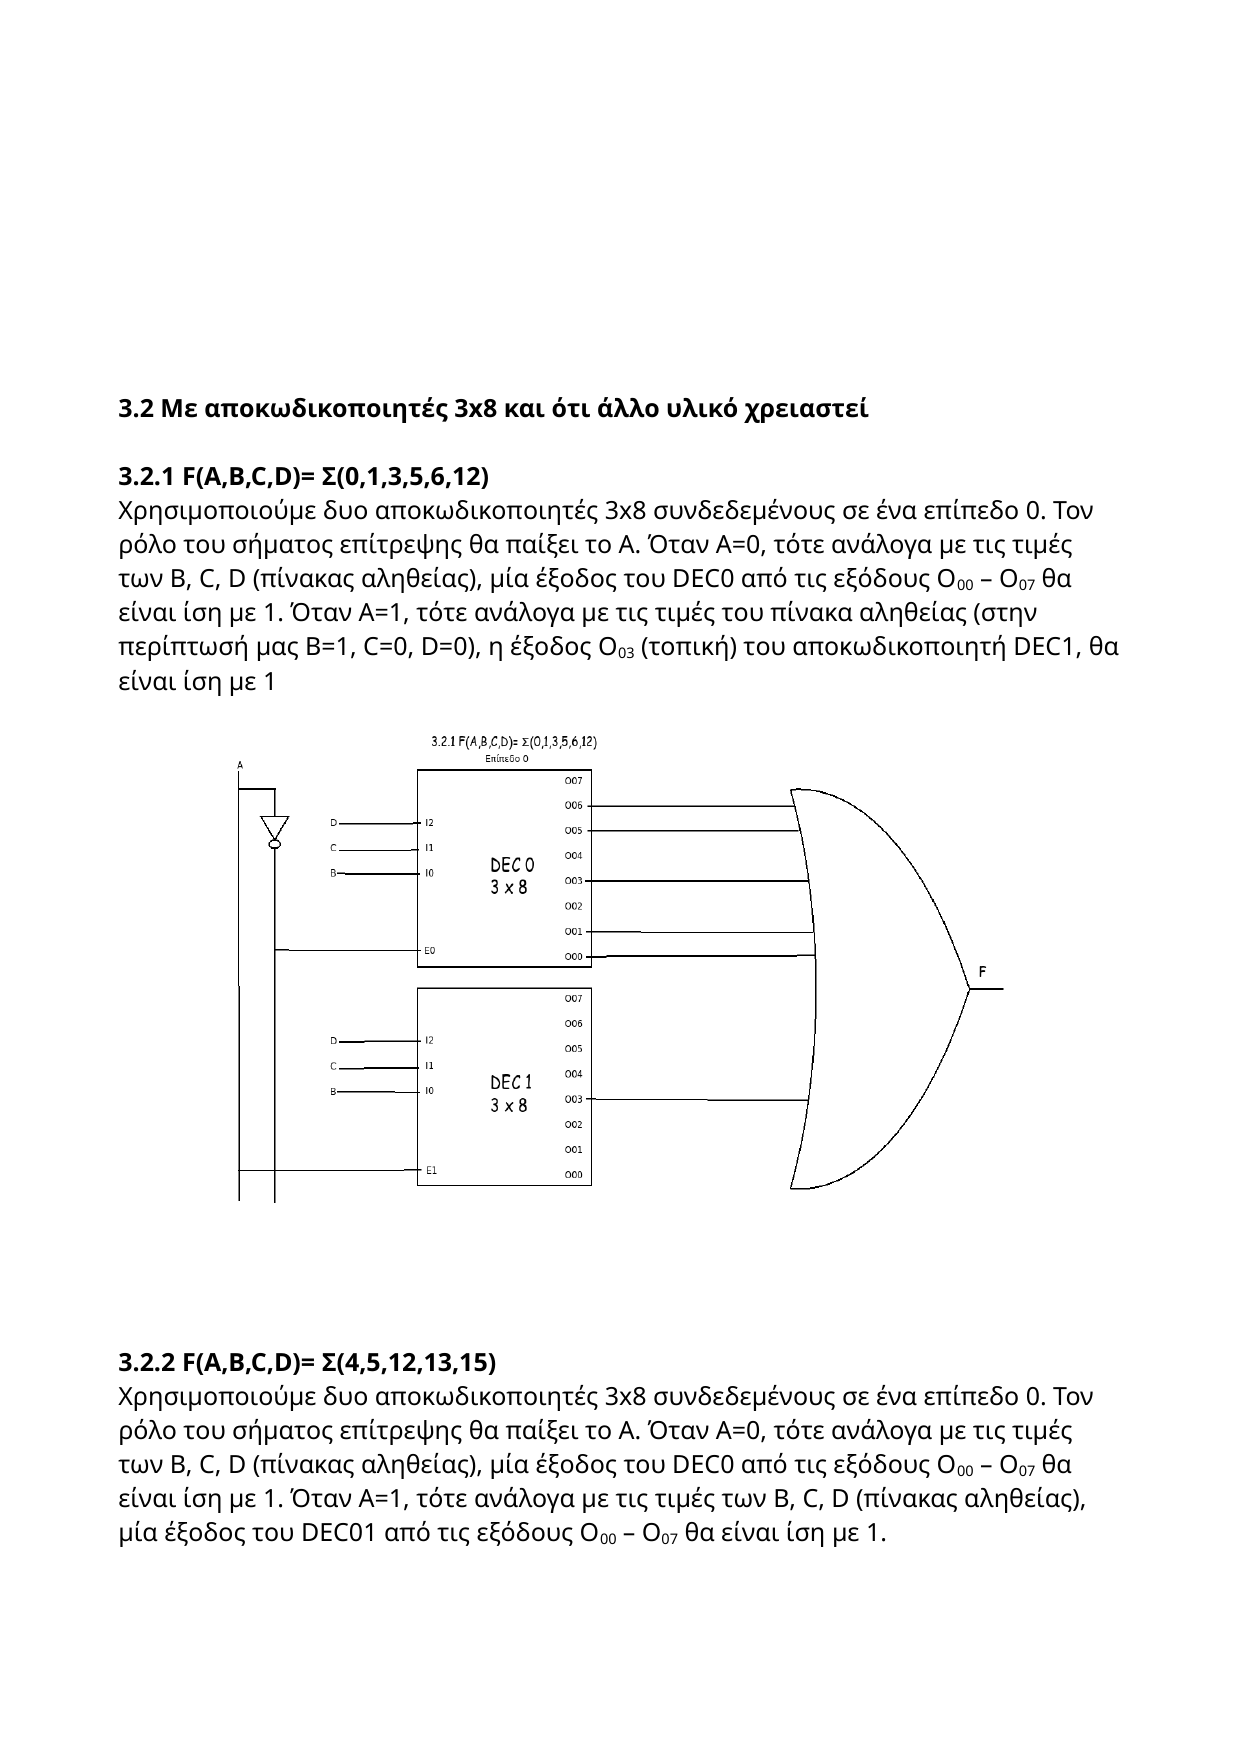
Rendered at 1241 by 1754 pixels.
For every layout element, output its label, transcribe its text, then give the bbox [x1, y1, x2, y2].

text Χρησιμοποιούμε δυο αποκωδικοποιητές 3x8 συνδεδεμένους σε ένα επίπεδο 0. Τον ρόλο του σήματος επίτρεψης θα παίξει το Α. Όταν Α=0, τότε ανάλογα με τις τιμές των B, C, D (πίνακας αληθείας), μία έξοδος του DEC0 από τις εξόδους Ο00 – Ο07 θα είναι ίση με 1. Όταν Α=1, τότε ανάλογα με τις τιμές των B, C, D (πίνακας αληθείας), μία έξοδος του DEC01 από τις εξόδους Ο00 – Ο07 θα είναι ίση με 1. [118, 1378, 1122, 1549]
text 3.2.1 F(A,B,C,D)= Σ(0,1,3,5,6,12) [118, 459, 1122, 493]
text 3.2 Με αποκωδικοποιητές 3x8 και ότι άλλο υλικό χρειαστεί [118, 391, 1122, 425]
text Χρησιμοποιούμε δυο αποκωδικοποιητές 3x8 συνδεδεμένους σε ένα επίπεδο 0. Τον ρόλο του σήματος επίτρεψης θα παίξει το Α. Όταν Α=0, τότε ανάλογα με τις τιμές των B, C, D (πίνακας αληθείας), μία έξοδος του DEC0 από τις εξόδους Ο00 – Ο07 θα είναι ίση με 1. Όταν Α=1, τότε ανάλογα με τις τιμές του πίνακα αληθείας (στην περίπτωσή μας B=1, C=0, D=0), η έξοδος Ο03 (τοπική) του αποκωδικοποιητή DEC1, θα είναι ίση με 1 [118, 493, 1122, 697]
picture [236, 731, 1004, 1204]
text 3.2.2 F(A,B,C,D)= Σ(4,5,12,13,15) [118, 1344, 1122, 1378]
